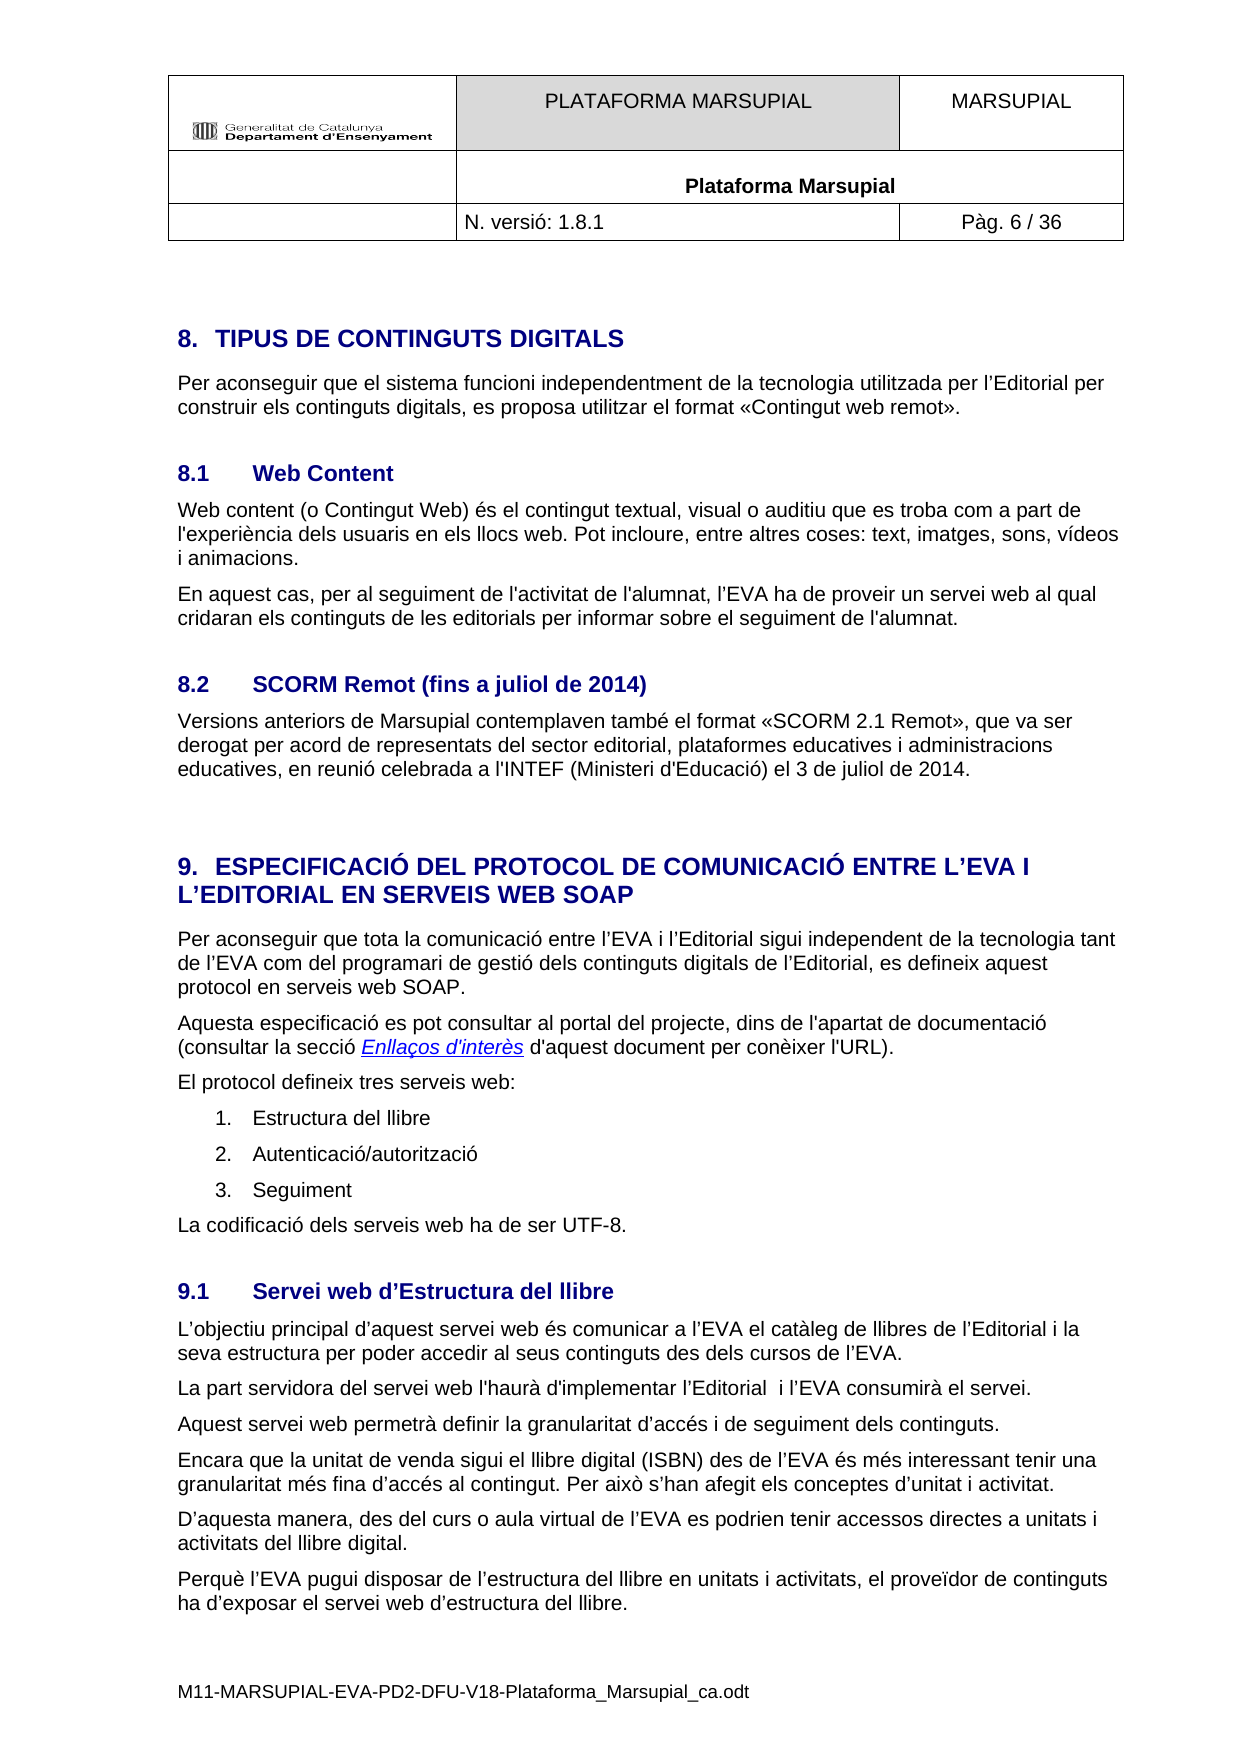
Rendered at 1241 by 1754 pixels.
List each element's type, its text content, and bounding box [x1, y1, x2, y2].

text En aquest cas, per al seguiment de l'activitat de l'alumnat, l’EVA ha de proveir un servei web al qual cridaran els continguts de les editorials per informar sobre el seguiment de l'alumnat. [177, 582, 1122, 629]
text La codificació dels serveis web ha de ser UTF-8. [177, 1213, 1122, 1237]
text Versions anteriors de Marsupial contemplaven també el format «SCORM 2.1 Remot», que va ser derogat per acord de representats del sector editorial, plataformes educatives i administracions educatives, en reunió celebrada a l'INTEF (Ministeri d'Educació) el 3 de juliol de 2014. [177, 709, 1122, 781]
subtitle Servei web d’Estructura del llibre [177, 1278, 1122, 1305]
text Per aconseguir que el sistema funcioni independentment de la tecnologia utilitzada per l’Editorial per construir els continguts digitals, es proposa utilitzar el format «Contingut web remot». [177, 371, 1122, 419]
list Autenticació/autorització [215, 1142, 1122, 1166]
text Encara que la unitat de venda sigui el llibre digital (ISBN) des de l’EVA és més interessant tenir una granularitat més fina d’accés al contingut. Per això s’han afegit els conceptes d’unitat i activitat. [177, 1448, 1122, 1496]
text La part servidora del servei web l'haurà d'implementar l’Editorial i l’EVA consumirà el servei. [177, 1376, 1122, 1400]
list Seguiment [215, 1177, 1122, 1201]
text Web content (o Contingut Web) és el contingut textual, visual o auditiu que es troba com a part de l'experiència dels usuaris en els llocs web. Pot incloure, entre altres coses: text, imatges, sons, vídeos i animacions. [177, 498, 1122, 570]
text Per aconseguir que tota la comunicació entre l’EVA i l’Editorial sigui independent de la tecnologia tant de l’EVA com del programari de gestió dels continguts digitals de l’Editorial, es defineix aquest protocol en serveis web SOAP. [177, 927, 1122, 999]
subtitle SCORM Remot (fins a juliol de 2014) [177, 671, 1122, 697]
subtitle TIPUS DE CONTINGUTS DIGITALS [177, 324, 1122, 353]
list Estructura del llibre [215, 1106, 1122, 1130]
text D’aquesta manera, des del curs o aula virtual de l’EVA es podrien tenir accessos directes a unitats i activitats del llibre digital. [177, 1507, 1122, 1555]
text Aquesta especificació es pot consultar al portal del projecte, dins de l'apartat de documentació (consultar la secció Enllaços d'interès d'aquest document per conèixer l'URL). [177, 1011, 1122, 1058]
text Aquest servei web permetrà definir la granularitat d’accés i de seguiment dels continguts. [177, 1412, 1122, 1436]
text L’objectiu principal d’aquest servei web és comunicar a l’EVA el catàleg de llibres de l’Editorial i la seva estructura per poder accedir al seus continguts des dels cursos de l’EVA. [177, 1316, 1122, 1364]
text El protocol defineix tres serveis web: [177, 1070, 1122, 1094]
subtitle Web Content [177, 460, 1122, 486]
subtitle ESPECIFICACIÓ DEL PROTOCOL DE COMUNICACIÓ ENTRE L’EVA I L’EDITORIAL EN SERVEIS WEB SOAP [177, 852, 1122, 909]
text Perquè l’EVA pugui disposar de l’estructura del llibre en unitats i activitats, el proveïdor de continguts ha d’exposar el servei web d’estructura del llibre. [177, 1567, 1122, 1615]
